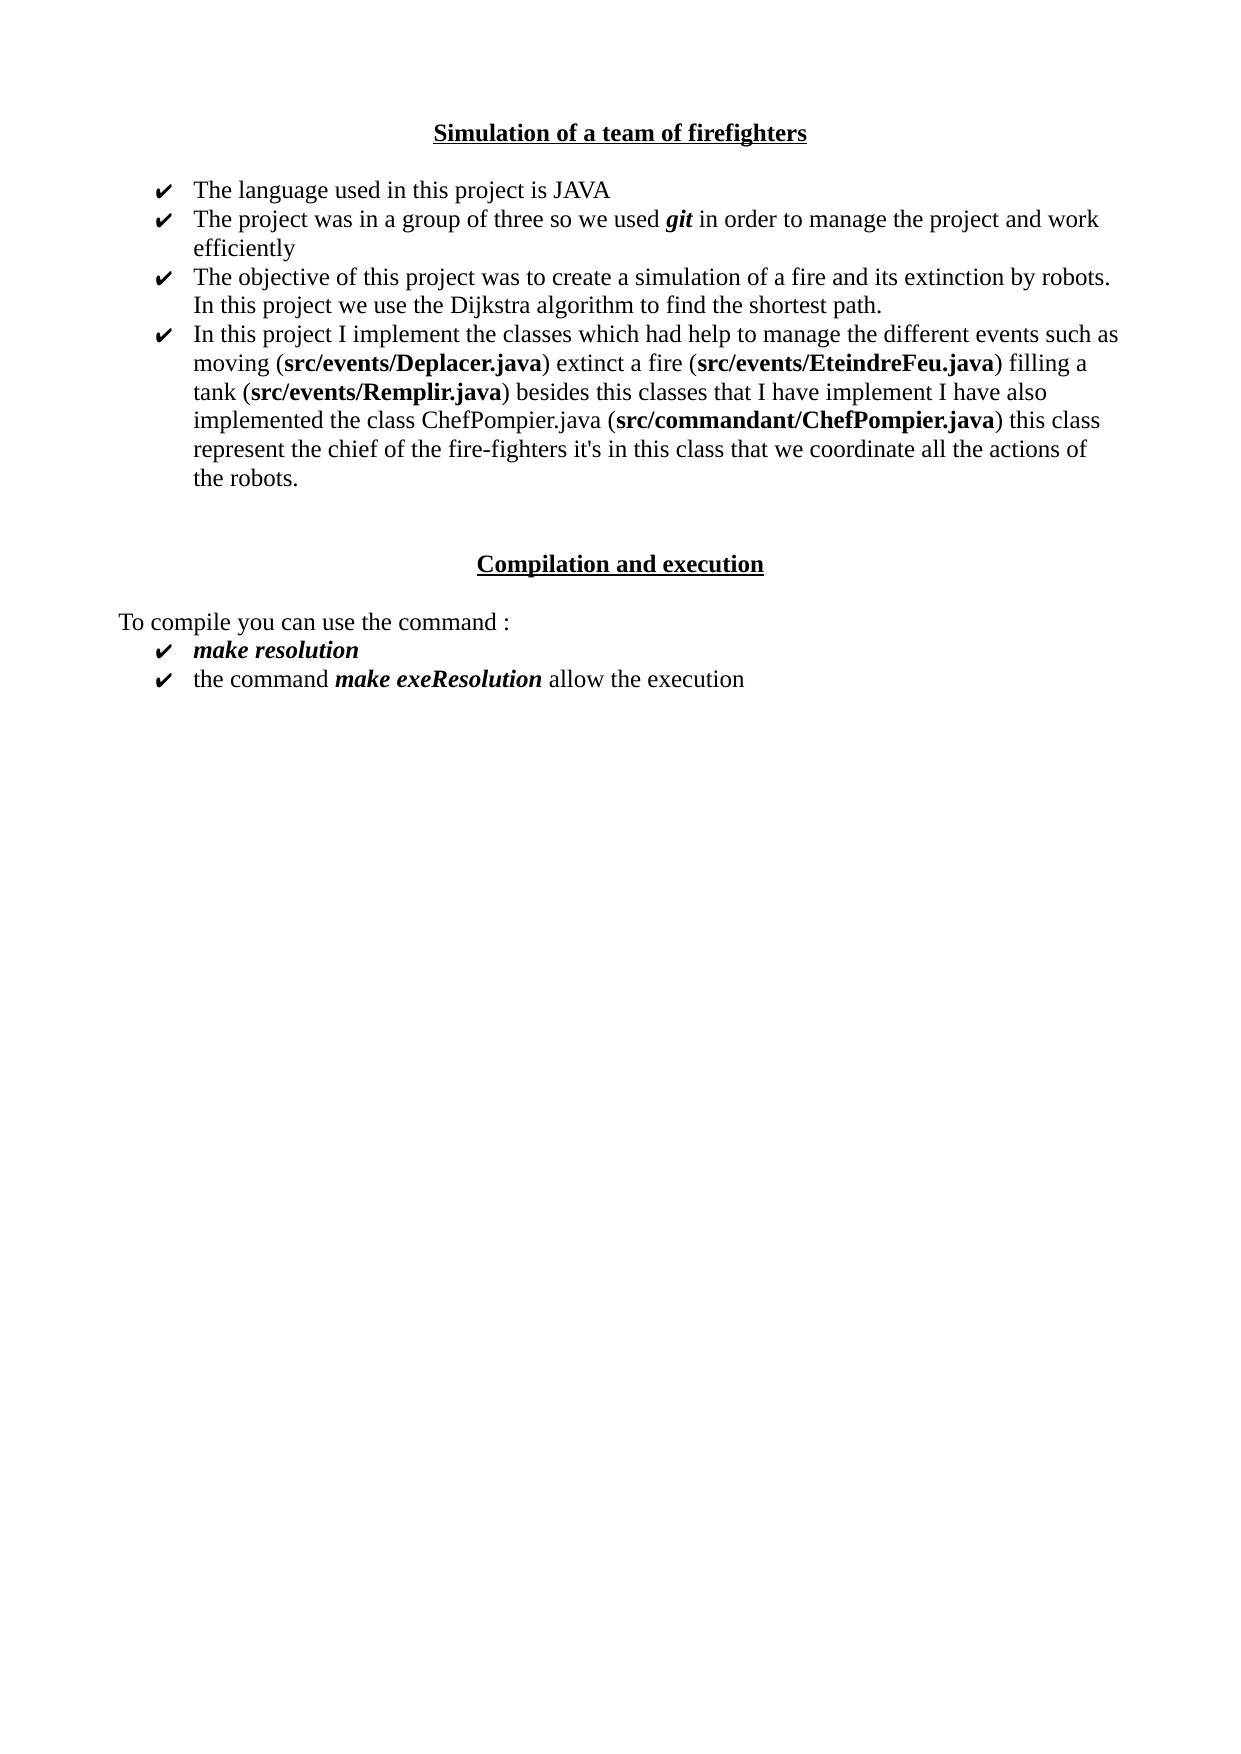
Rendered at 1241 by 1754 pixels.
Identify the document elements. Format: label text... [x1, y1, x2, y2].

list The language used in this project is JAVA [156, 176, 1122, 204]
list The objective of this project was to create a simulation of a fire and its extinction by robots. In this project we use the Dijkstra algorithm to find the shortest path. [156, 262, 1122, 319]
list In this project I implement the classes which had help to manage the different events such as moving (src/events/Deplacer.java) extinct a fire (src/events/EteindreFeu.java) filling a tank (src/events/Remplir.java) besides this classes that I have implement I have also implemented the class ChefPompier.java (src/commandant/ChefPompier.java) this class represent the chief of the fire-fighters it's in this class that we coordinate all the actions of the robots. [156, 319, 1122, 492]
text Compilation and execution [118, 549, 1122, 578]
list The project was in a group of three so we used git in order to manage the project and work efficiently [156, 204, 1122, 262]
list the command make exeResolution allow the execution [156, 664, 1122, 693]
text Simulation of a team of firefighters [118, 118, 1122, 147]
text To compile you can use the command : [118, 607, 1122, 636]
list make resolution [156, 636, 1122, 664]
